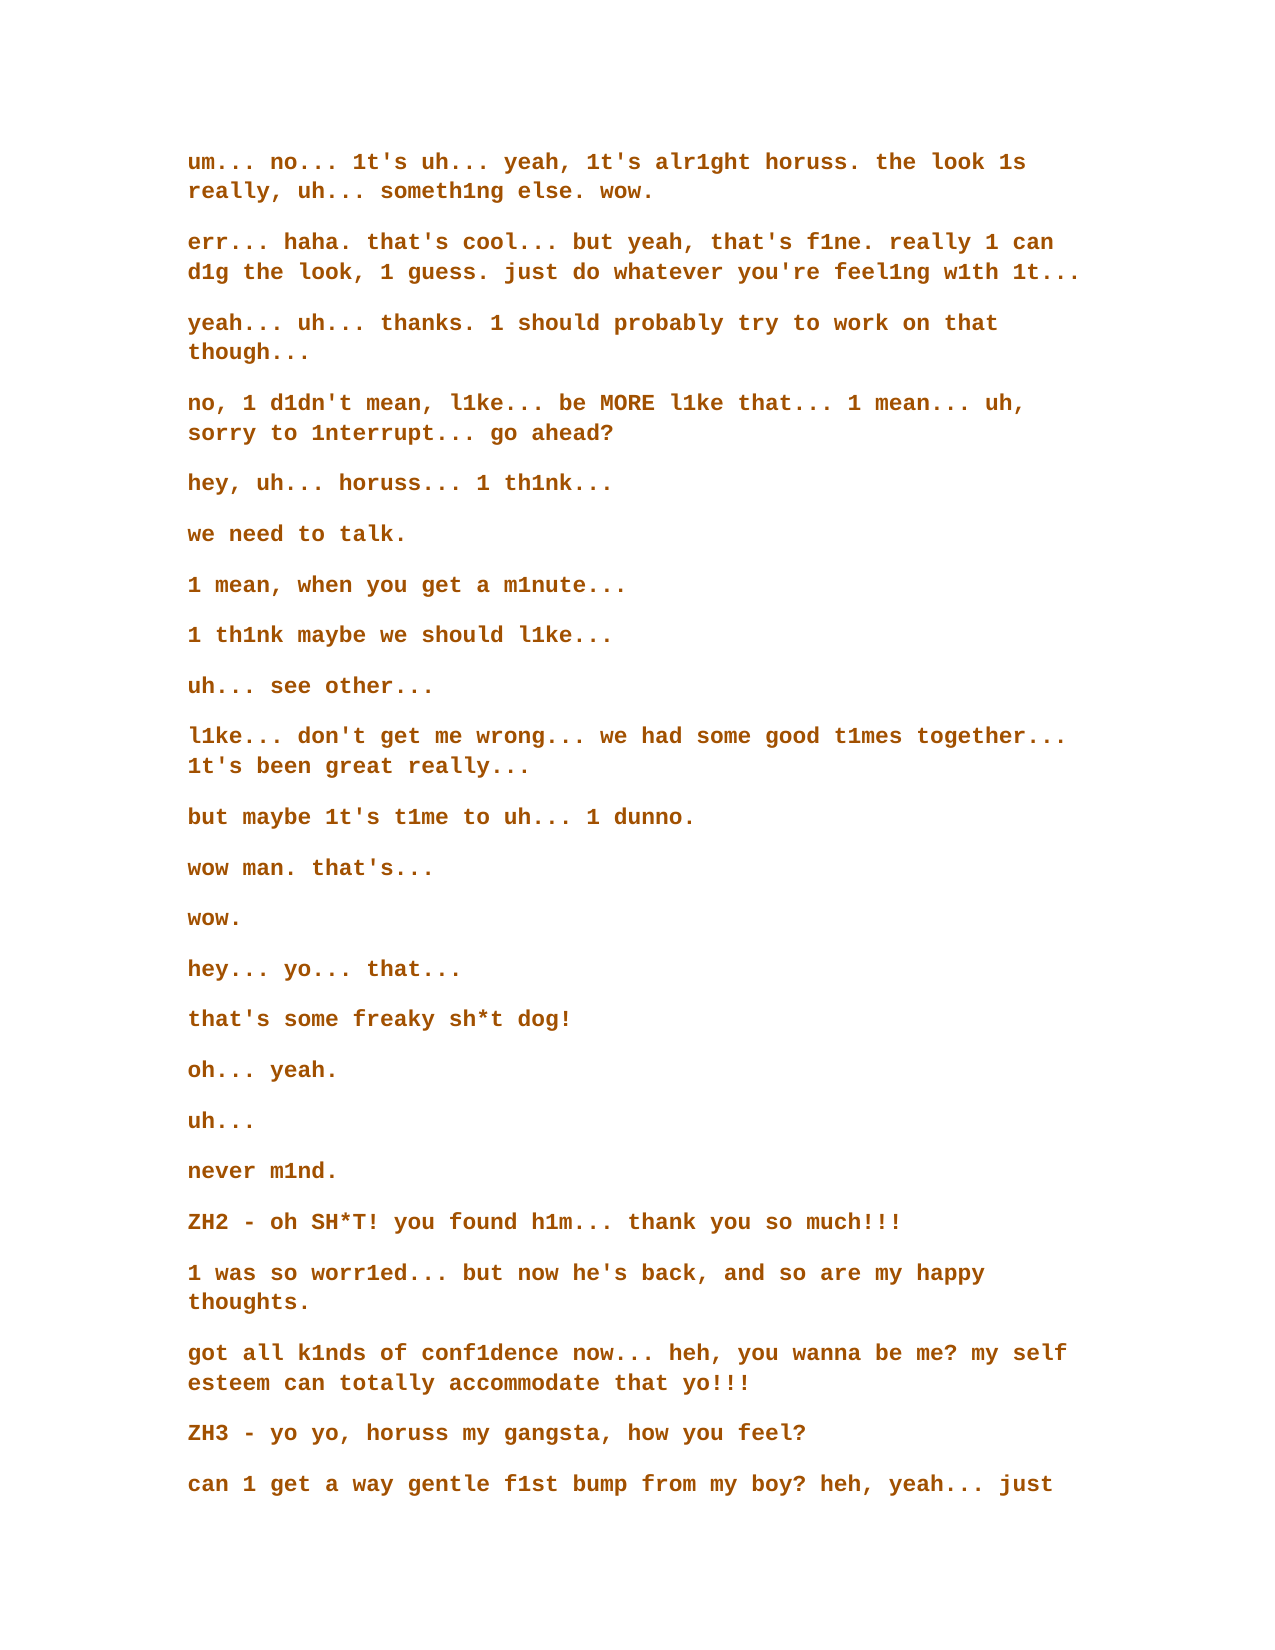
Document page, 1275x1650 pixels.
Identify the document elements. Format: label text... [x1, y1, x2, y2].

text but maybe 1t's t1me to uh... 1 dunno. [187, 805, 1087, 831]
text ZH2 - oh SH*T! you found h1m... thank you so much!!! [187, 1210, 1087, 1236]
text hey, uh... horuss... 1 th1nk... [187, 472, 1087, 498]
text 1 was so worr1ed... but now he's back, and so are my happy thoughts. [187, 1261, 1087, 1317]
text can 1 get a way gentle f1st bump from my boy? heh, yeah... just [187, 1472, 1087, 1498]
text um... no... 1t's uh... yeah, 1t's alr1ght horuss. the look 1s really, uh... someth1ng else. wow. [187, 150, 1087, 206]
text yeah... uh... thanks. 1 should probably try to work on that though... [187, 311, 1087, 367]
text 1 mean, when you get a m1nute... [187, 573, 1087, 599]
text no, 1 d1dn't mean, l1ke... be MORE l1ke that... 1 mean... uh, sorry to 1nterrupt... go ahead? [187, 391, 1087, 447]
text uh... [187, 1109, 1087, 1135]
text hey... yo... that... [187, 957, 1087, 983]
text 1 th1nk maybe we should l1ke... [187, 623, 1087, 649]
text ZH3 - yo yo, horuss my gangsta, how you feel? [187, 1422, 1087, 1448]
text we need to talk. [187, 522, 1087, 548]
text oh... yeah. [187, 1058, 1087, 1084]
text l1ke... don't get me wrong... we had some good t1mes together... 1t's been great really... [187, 725, 1087, 781]
text wow man. that's... [187, 856, 1087, 882]
text got all k1nds of conf1dence now... heh, you wanna be me? my self esteem can totally accommodate that yo!!! [187, 1341, 1087, 1397]
text that's some freaky sh*t dog! [187, 1008, 1087, 1034]
text wow. [187, 906, 1087, 932]
text uh... see other... [187, 674, 1087, 700]
text err... haha. that's cool... but yeah, that's f1ne. really 1 can d1g the look, 1 guess. just do whatever you're feel1ng w1th 1t... [187, 230, 1087, 286]
text never m1nd. [187, 1159, 1087, 1186]
